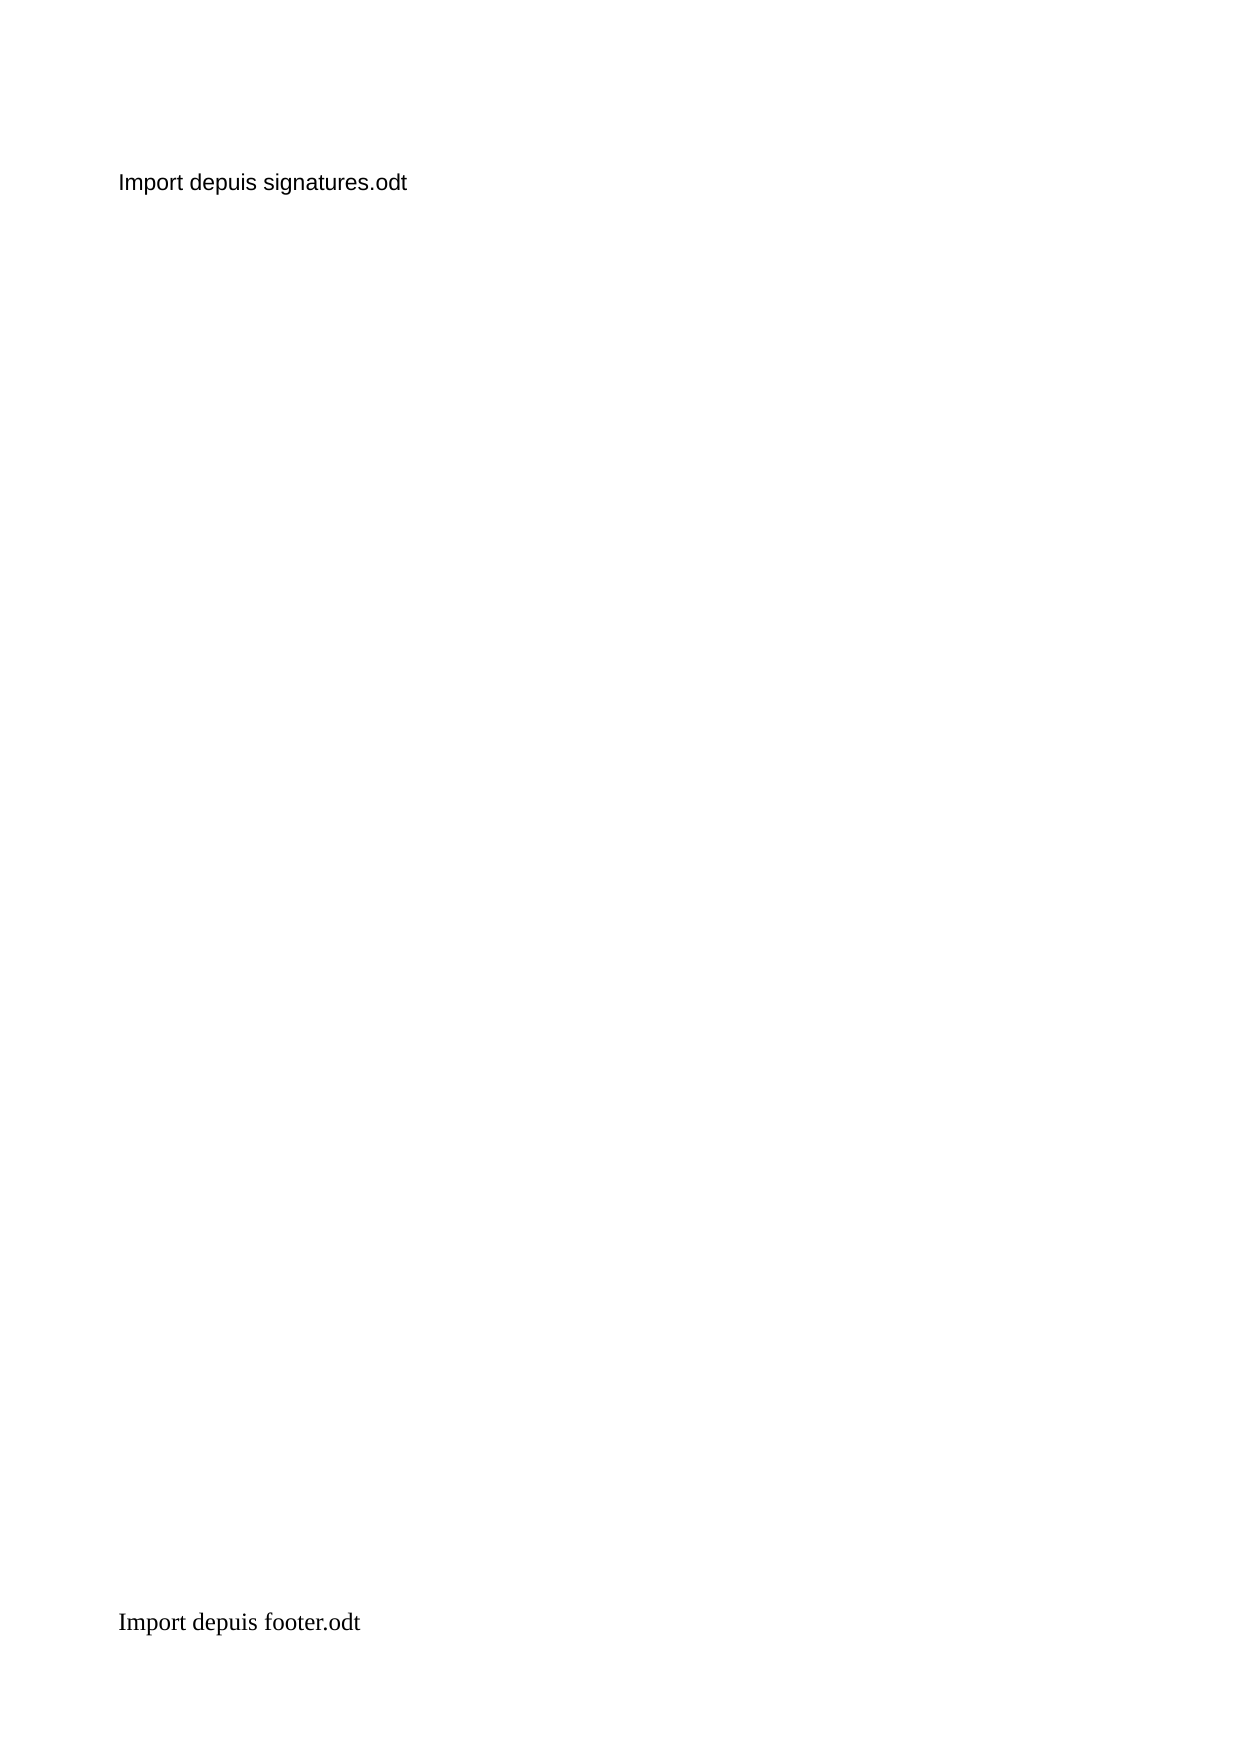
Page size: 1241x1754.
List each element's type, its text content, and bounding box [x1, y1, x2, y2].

text Import depuis signatures.odt [118, 169, 1122, 195]
